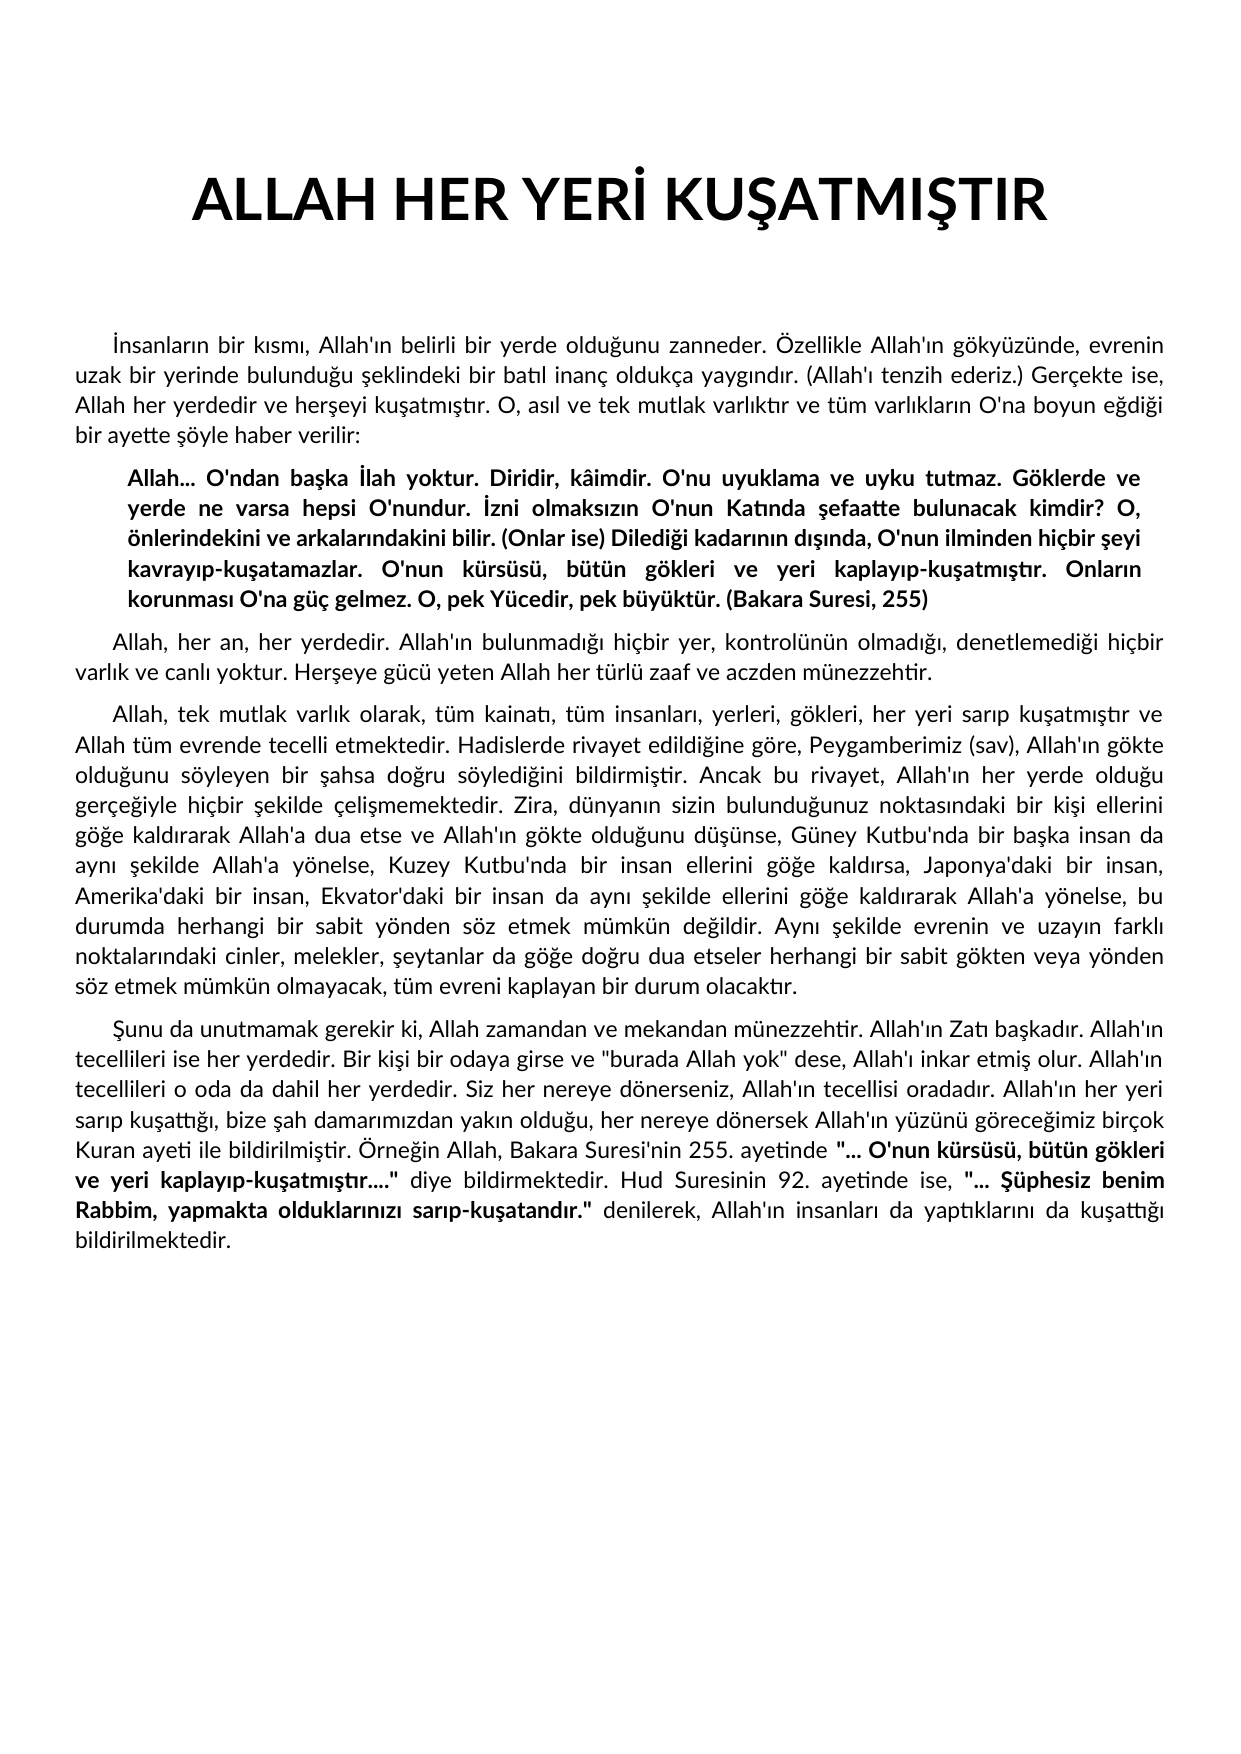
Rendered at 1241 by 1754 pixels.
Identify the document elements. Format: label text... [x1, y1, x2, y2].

text Allah... O'ndan başka İlah yoktur. Diridir, kâimdir. O'nu uyuklama ve uyku tutmaz. Göklerde ve yerde ne varsa hepsi O'nundur. İzni olmaksızın O'nun Katında şefaatte bulunacak kimdir? O, önlerindekini ve arkalarındakini bilir. (Onlar ise) Dilediği kadarının dışında, O'nun ilminden hiçbir şeyi kavrayıp-kuşatamazlar. O'nun kürsüsü, bütün gökleri ve yeri kaplayıp-kuşatmıştır. Onların korunması O'na güç gelmez. O, pek Yücedir, pek büyüktür. (Bakara Suresi, 255) [127, 464, 1143, 612]
text Şunu da unutmamak gerekir ki, Allah zamandan ve mekandan münezzehtir. Allah'ın Zatı başkadır. Allah'ın tecellileri ise her yerdedir. Bir kişi bir odaya girse ve "burada Allah yok" dese, Allah'ı inkar etmiş olur. Allah'ın tecellileri o oda da dahil her yerdedir. Siz her nereye dönerseniz, Allah'ın tecellisi oradadır. Allah'ın her yeri sarıp kuşattığı, bize şah damarımızdan yakın olduğu, her nereye dönersek Allah'ın yüzünü göreceğimiz birçok Kuran ayeti ile bildirilmiştir. Örneğin Allah, Bakara Suresi'nin 255. ayetinde "... O'nun kürsüsü, bütün gökleri ve yeri kaplayıp-kuşatmıştır...." diye bildirmektedir. Hud Suresinin 92. ayetinde ise, "... Şüphesiz benim Rabbim, yapmakta olduklarınızı sarıp-kuşatandır." denilerek, Allah'ın insanları da yaptıklarını da kuşattığı bildirilmektedir. [75, 1015, 1165, 1254]
subtitle ALLAH HER YERİ KUŞATMIŞTIR [75, 162, 1165, 232]
text Allah, tek mutlak varlık olarak, tüm kainatı, tüm insanları, yerleri, gökleri, her yeri sarıp kuşatmıştır ve Allah tüm evrende tecelli etmektedir. Hadislerde rivayet edildiğine göre, Peygamberimiz (sav), Allah'ın gökte olduğunu söyleyen bir şahsa doğru söylediğini bildirmiştir. Ancak bu rivayet, Allah'ın her yerde olduğu gerçeğiyle hiçbir şekilde çelişmemektedir. Zira, dünyanın sizin bulunduğunuz noktasındaki bir kişi ellerini göğe kaldırarak Allah'a dua etse ve Allah'ın gökte olduğunu düşünse, Güney Kutbu'nda bir başka insan da aynı şekilde Allah'a yönelse, Kuzey Kutbu'nda bir insan ellerini göğe kaldırsa, Japonya'daki bir insan, Amerika'daki bir insan, Ekvator'daki bir insan da aynı şekilde ellerini göğe kaldırarak Allah'a yönelse, bu durumda herhangi bir sabit yönden söz etmek mümkün değildir. Aynı şekilde evrenin ve uzayın farklı noktalarındaki cinler, melekler, şeytanlar da göğe doğru dua etseler herhangi bir sabit gökten veya yönden söz etmek mümkün olmayacak, tüm evreni kaplayan bir durum olacaktır. [75, 700, 1165, 999]
text Allah, her an, her yerdedir. Allah'ın bulunmadığı hiçbir yer, kontrolünün olmadığı, denetlemediği hiçbir varlık ve canlı yoktur. Herşeye gücü yeten Allah her türlü zaaf ve aczden münezzehtir. [75, 627, 1165, 685]
text İnsanların bir kısmı, Allah'ın belirli bir yerde olduğunu zanneder. Özellikle Allah'ın gökyüzünde, evrenin uzak bir yerinde bulunduğu şeklindeki bir batıl inanç oldukça yaygındır. (Allah'ı tenzih ederiz.) Gerçekte ise, Allah her yerdedir ve herşeyi kuşatmıştır. O, asıl ve tek mutlak varlıktır ve tüm varlıkların O'na boyun eğdiği bir ayette şöyle haber verilir: [75, 330, 1165, 448]
